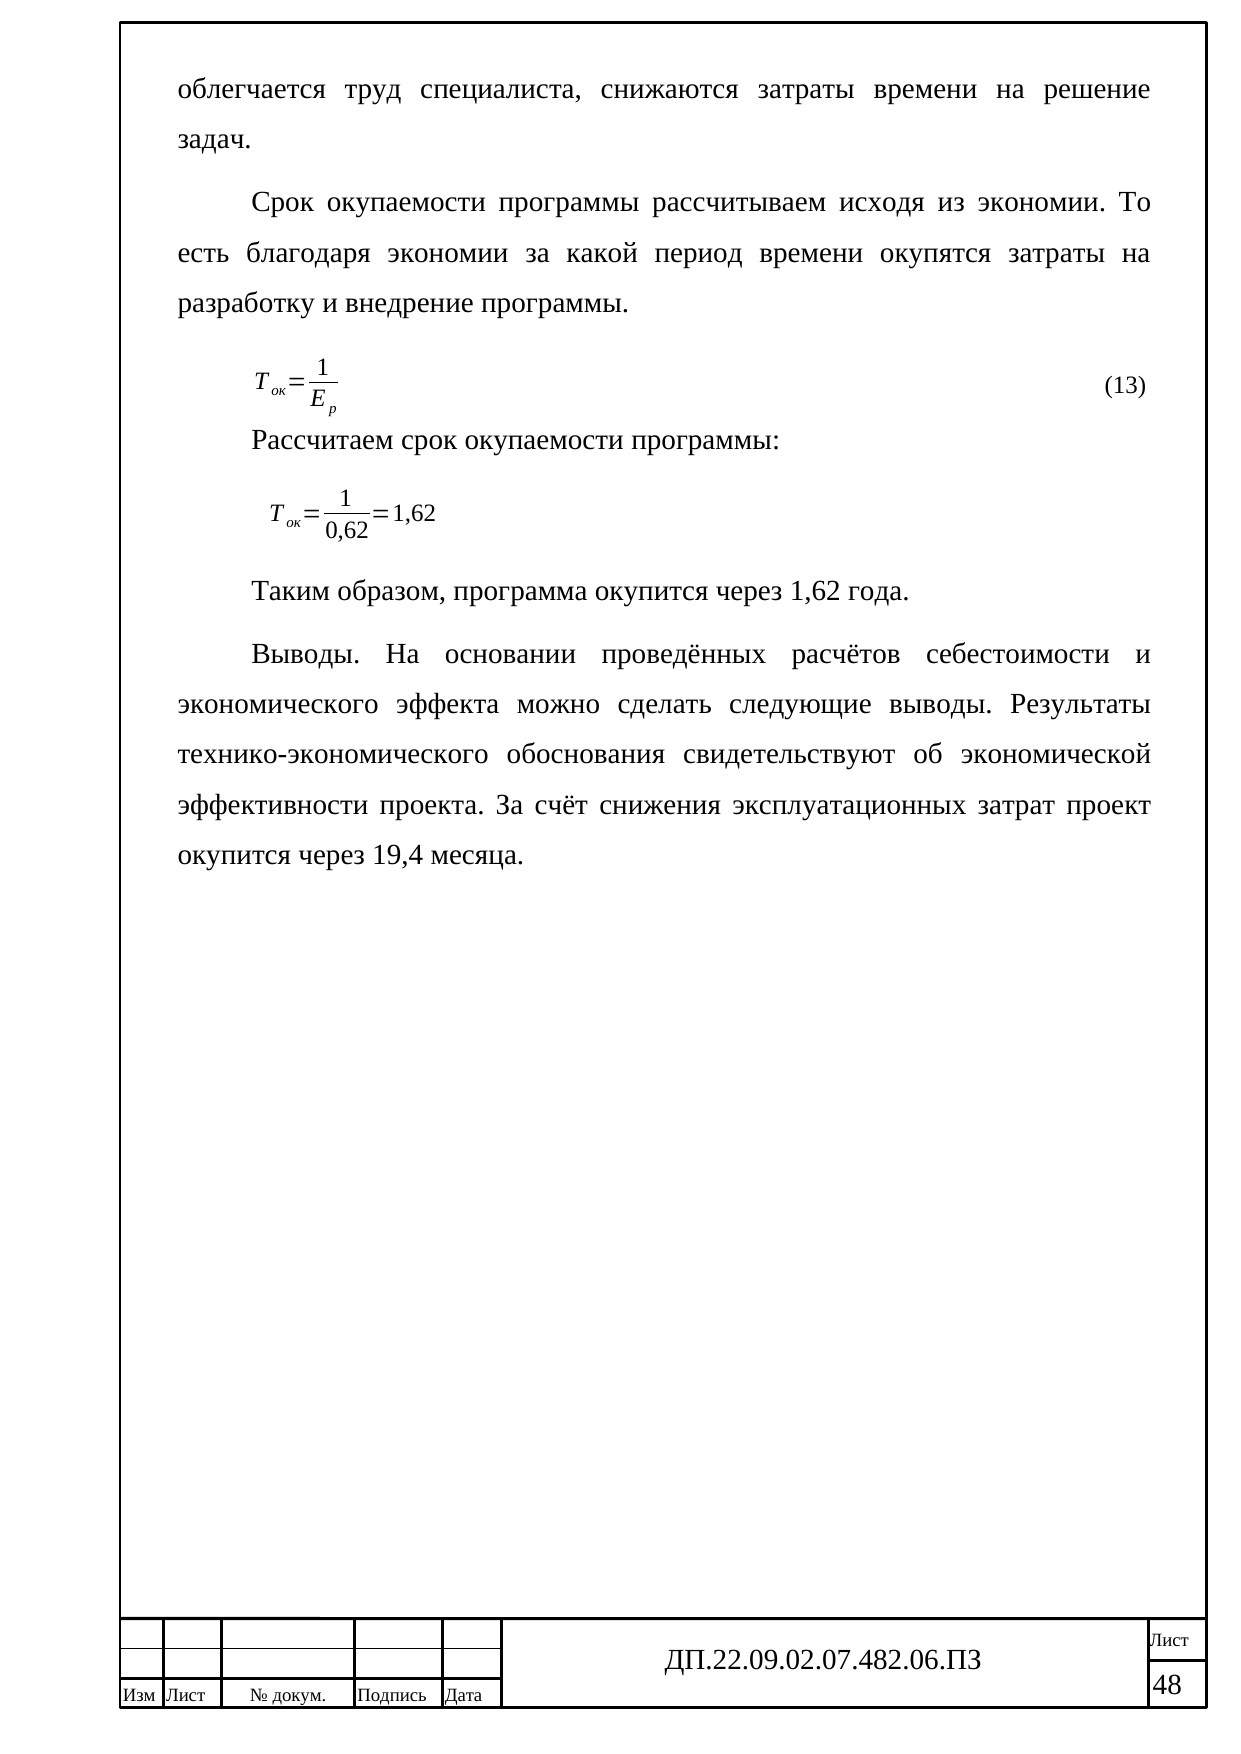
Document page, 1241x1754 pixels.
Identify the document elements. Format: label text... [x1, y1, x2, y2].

text облегчается труд специалиста, снижаются затраты времени на решение задач. [177, 71, 1152, 155]
table_header (13) [1043, 348, 1152, 422]
text Срок окупаемости программы рассчитываем исходя из экономии. То есть благодаря экономии за какой период времени окупятся затраты на разработку и внедрение программы. [177, 184, 1152, 319]
text Рассчитаем срок окупаемости программы: [177, 422, 1152, 456]
table_header [177, 348, 1043, 422]
text Таким образом, программа окупится через 1,62 года. [177, 573, 1152, 607]
text Выводы. На основании проведённых расчётов себестоимости и экономического эффекта можно сделать следующие выводы. Результаты технико-экономического обоснования свидетельствуют об экономической эффективности проекта. За счёт снижения эксплуатационных затрат проект окупится через 19,4 месяца. [177, 636, 1152, 871]
